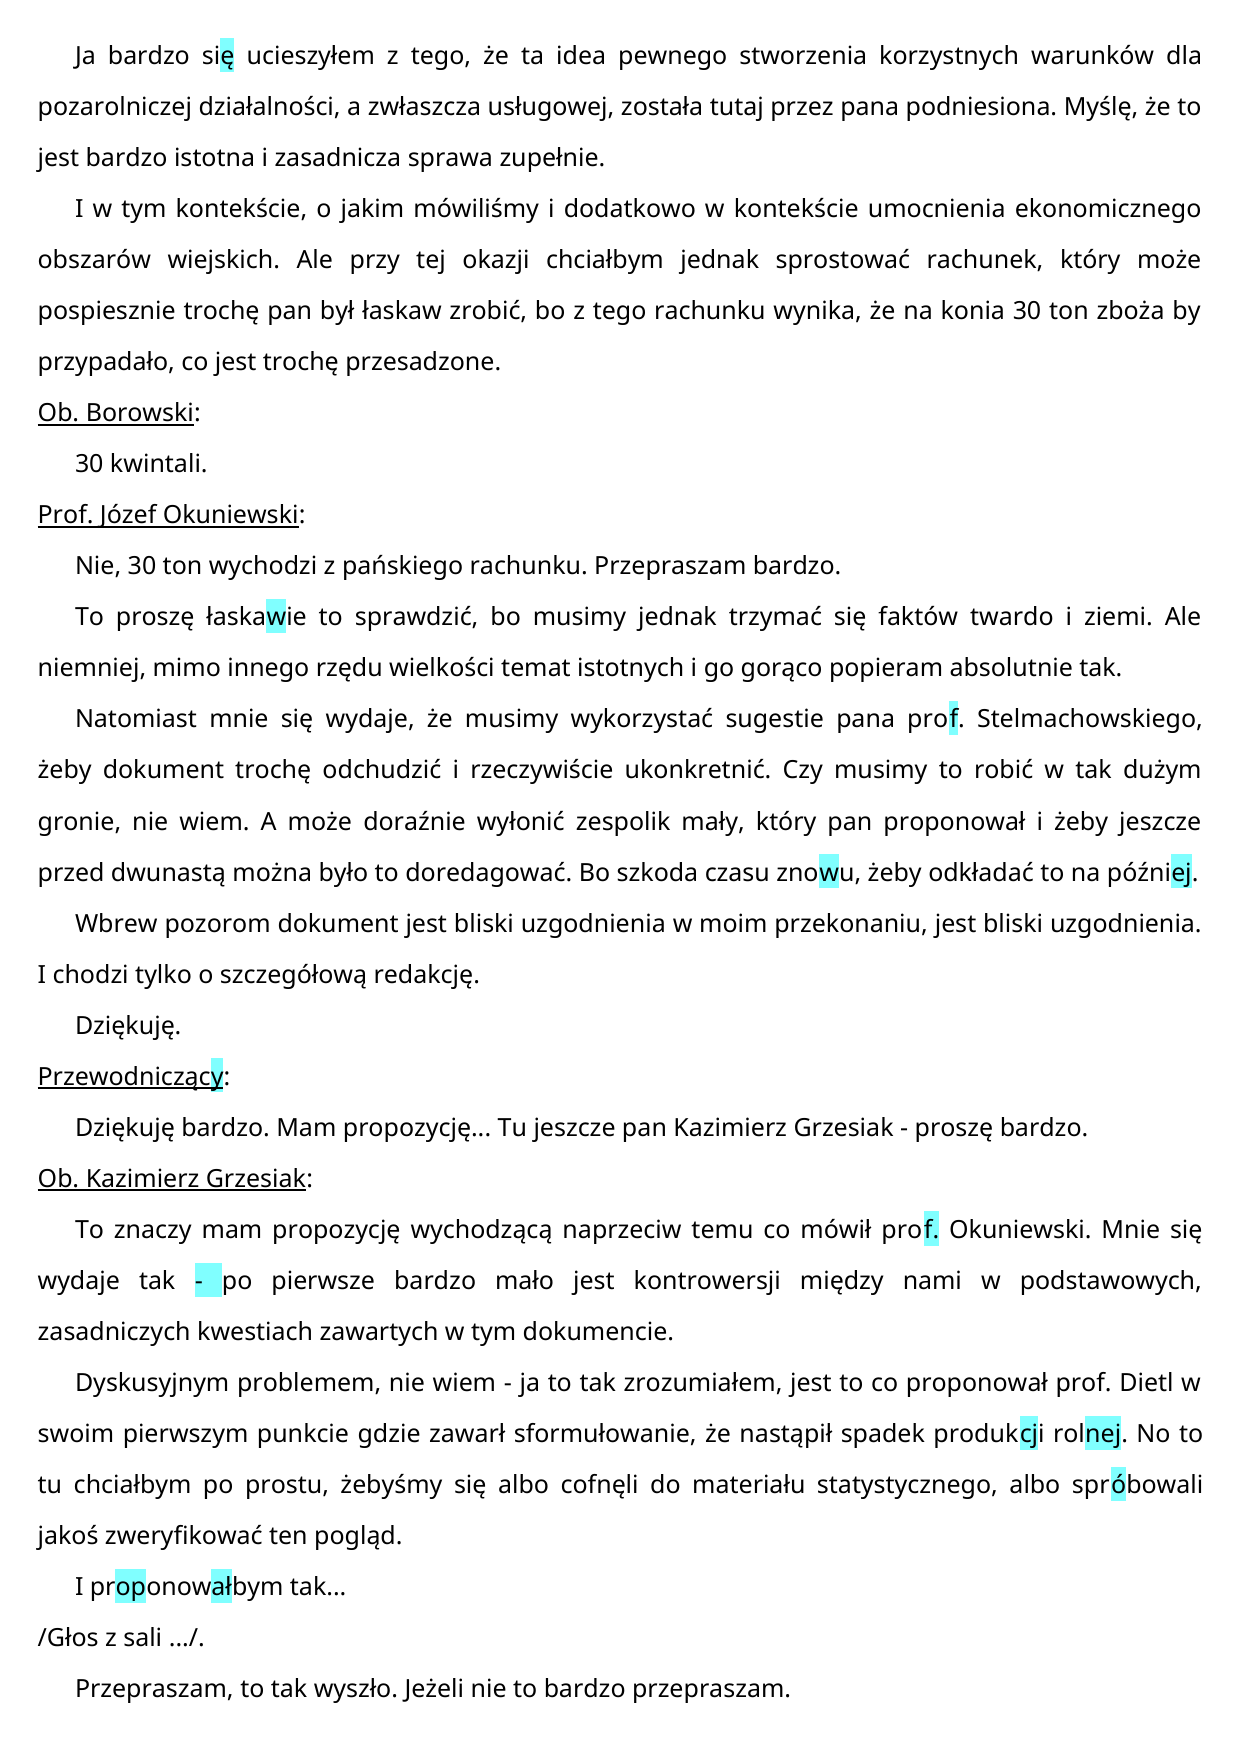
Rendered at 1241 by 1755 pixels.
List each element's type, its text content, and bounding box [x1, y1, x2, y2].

text Dziękuję. [37, 1007, 1203, 1041]
text To proszę łaskawie to sprawdzić, bo musimy jednak trzymać się faktów twardo i ziemi. Ale niemniej, mimo innego rzędu wielkości temat istotnych i go gorąco popieram absolutnie tak. [37, 599, 1203, 684]
text Przewodniczący: [37, 1058, 1203, 1092]
text Dyskusyjnym problemem, nie wiem - ja to tak zrozumiałem, jest to co proponował prof. Dietl w swoim pierwszym punkcie gdzie zawarł sformułowanie, że nastąpił spadek produkcji rolnej. No to tu chciałbym po prostu, żebyśmy się albo cofnęli do materiału statystycznego, albo spróbowali jakoś zweryfikować ten pogląd. [37, 1364, 1203, 1552]
text /Głos z sali .../. [37, 1620, 1203, 1654]
text 30 kwintali. [37, 446, 1203, 480]
text Ob. Borowski: [37, 395, 1203, 429]
text Nie, 30 ton wychodzi z pańskiego rachunku. Przepraszam bardzo. [37, 548, 1203, 582]
text Przepraszam, to tak wyszło. Jeżeli nie to bardzo przepraszam. [37, 1671, 1203, 1705]
text I w tym kontekście, o jakim mówiliśmy i dodatkowo w kontekście umocnienia ekonomicznego obszarów wiejskich. Ale przy tej okazji chciałbym jednak sprostować rachunek, który może pospiesznie trochę pan był łaskaw zrobić, bo z tego rachunku wynika, że na konia 30 ton zboża by przypadało, co jest trochę przesadzone. [37, 191, 1203, 378]
text Ob. Kazimierz Grzesiak: [37, 1160, 1203, 1194]
text Ja bardzo się ucieszyłem z tego, że ta idea pewnego stworzenia korzystnych warunków dla pozarolniczej działalności, a zwłaszcza usługowej, została tutaj przez pana podniesiona. Myślę, że to jest bardzo istotna i zasadnicza sprawa zupełnie. [37, 37, 1203, 174]
text I proponowałbym tak... [37, 1569, 1203, 1603]
text To znaczy mam propozycję wychodzącą naprzeciw temu co mówił prof. Okuniewski. Mnie się wydaje tak - po pierwsze bardzo mało jest kontrowersji między nami w podstawowych, zasadniczych kwestiach zawartych w tym dokumencie. [37, 1211, 1203, 1348]
text Prof. Józef Okuniewski: [37, 497, 1203, 531]
text Dziękuję bardzo. Mam propozycję... Tu jeszcze pan Kazimierz Grzesiak - proszę bardzo. [37, 1109, 1203, 1143]
text Wbrew pozorom dokument jest bliski uzgodnienia w moim przekonaniu, jest bliski uzgodnienia. I chodzi tylko o szczegółową redakcję. [37, 905, 1203, 990]
text Natomiast mnie się wydaje, że musimy wykorzystać sugestie pana prof. Stelmachowskiego, żeby dokument trochę odchudzić i rzeczywiście ukonkretnić. Czy musimy to robić w tak dużym gronie, nie wiem. A może doraźnie wyłonić zespolik mały, który pan proponował i żeby jeszcze przed dwunastą można było to doredagować. Bo szkoda czasu znowu, żeby odkładać to na później. [37, 701, 1203, 888]
